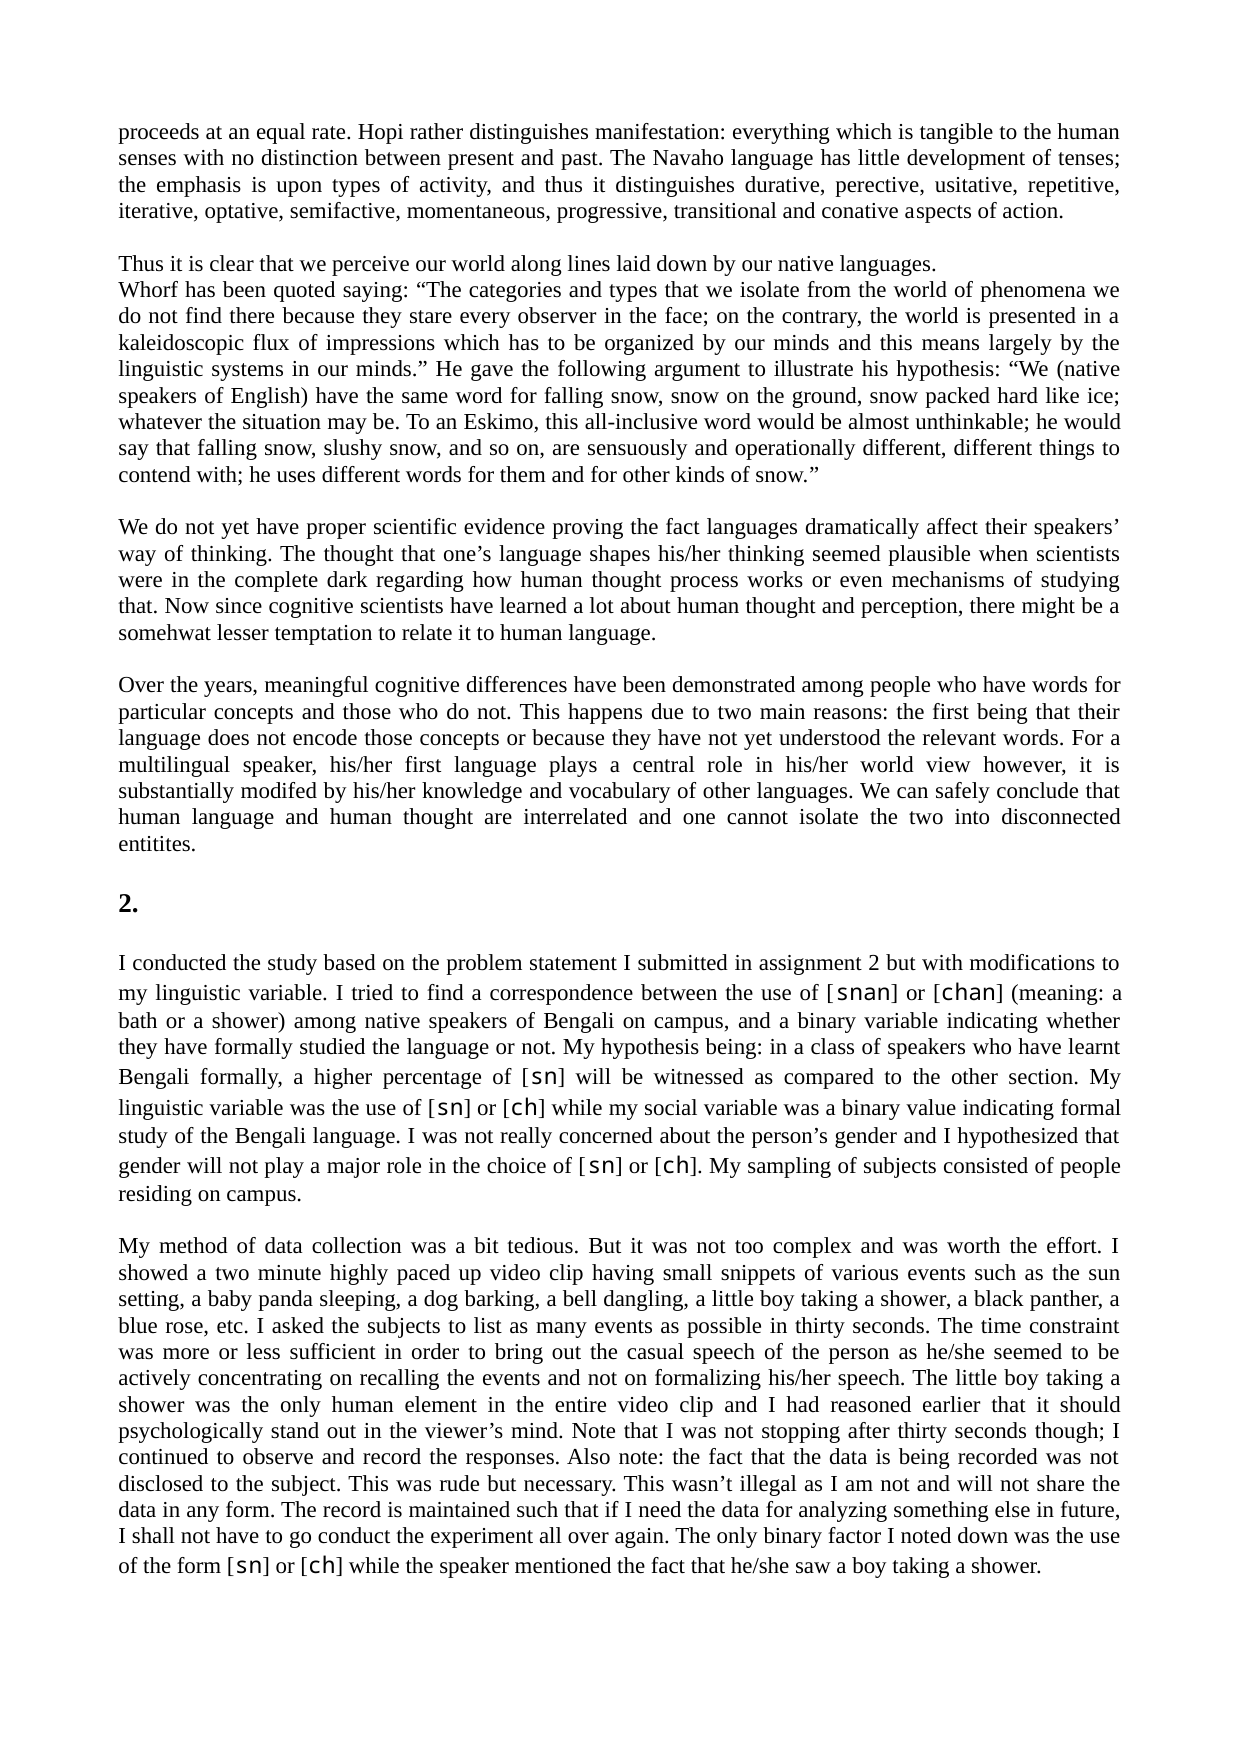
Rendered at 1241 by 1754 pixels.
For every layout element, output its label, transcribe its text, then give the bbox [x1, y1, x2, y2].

text Over the years, meaningful cognitive differences have been demonstrated among people who have words for particular concepts and those who do not. This happens due to two main reasons: the first being that their language does not encode those concepts or because they have not yet understood the relevant words. For a multilingual speaker, his/her first language plays a central role in his/her world view however, it is substantially modifed by his/her knowledge and vocabulary of other languages. We can safely conclude that human language and human thought are interrelated and one cannot isolate the two into disconnected entitites. [118, 672, 1122, 856]
text proceeds at an equal rate. Hopi rather distinguishes manifestation: everything which is tangible to the human senses with no distinction between present and past. The Navaho language has little development of tenses; the emphasis is upon types of activity, and thus it distinguishes durative, perective, usitative, repetitive, iterative, optative, semifactive, momentaneous, progressive, transitional and conative aspects of action. [118, 118, 1122, 223]
text Thus it is clear that we perceive our world along lines laid down by our native languages. [118, 250, 1122, 276]
text My method of data collection was a bit tedious. But it was not too complex and was worth the effort. I showed a two minute highly paced up video clip having small snippets of various events such as the sun setting, a baby panda sleeping, a dog barking, a bell dangling, a little boy taking a shower, a black panther, a blue rose, etc. I asked the subjects to list as many events as possible in thirty seconds. The time constraint was more or less sufficient in order to bring out the casual speech of the person as he/she seemed to be actively concentrating on recalling the events and not on formalizing his/her speech. The little boy taking a shower was the only human element in the entire video clip and I had reasoned earlier that it should psychologically stand out in the viewer’s mind. Note that I was not stopping after thirty seconds though; I continued to observe and record the responses. Also note: the fact that the data is being recorded was not disclosed to the subject. This was rude but necessary. This wasn’t illegal as I am not and will not share the data in any form. The record is maintained such that if I need the data for analyzing something else in future, I shall not have to go conduct the experiment all over again. The only binary factor I noted down was the use of the form [sn] or [ch] while the speaker mentioned the fact that he/she saw a boy taking a shower. [118, 1233, 1122, 1580]
text We do not yet have proper scientific evidence proving the fact languages dramatically affect their speakers’ way of thinking. The thought that one’s language shapes his/her thinking seemed plausible when scientists were in the complete dark regarding how human thought process works or even mechanisms of studying that. Now since cognitive scientists have learned a lot about human thought and perception, there might be a somehwat lesser temptation to relate it to human language. [118, 513, 1122, 645]
text 2. [118, 887, 1122, 918]
text Whorf has been quoted saying: “The categories and types that we isolate from the world of phenomena we do not find there because they stare every observer in the face; on the contrary, the world is presented in a kaleidoscopic flux of impressions which has to be organized by our minds and this means largely by the linguistic systems in our minds.” He gave the following argument to illustrate his hypothesis: “We (native speakers of English) have the same word for falling snow, snow on the ground, snow packed hard like ice; whatever the situation may be. To an Eskimo, this all-inclusive word would be almost unthinkable; he would say that falling snow, slushy snow, and so on, are sensuously and operationally different, different things to contend with; he uses different words for them and for other kinds of snow.” [118, 276, 1122, 487]
text I conducted the study based on the problem statement I submitted in assignment 2 but with modifications to my linguistic variable. I tried to find a correspondence between the use of [snan] or [chan] (meaning: a bath or a shower) among native speakers of Bengali on campus, and a binary variable indicating whether they have formally studied the language or not. My hypothesis being: in a class of speakers who have learnt Bengali formally, a higher percentage of [sn] will be witnessed as compared to the other section. My linguistic variable was the use of [sn] or [ch] while my social variable was a binary value indicating formal study of the Bengali language. I was not really concerned about the person’s gender and I hypothesized that gender will not play a major role in the choice of [sn] or [ch]. My sampling of subjects consisted of people residing on campus. [118, 949, 1122, 1206]
